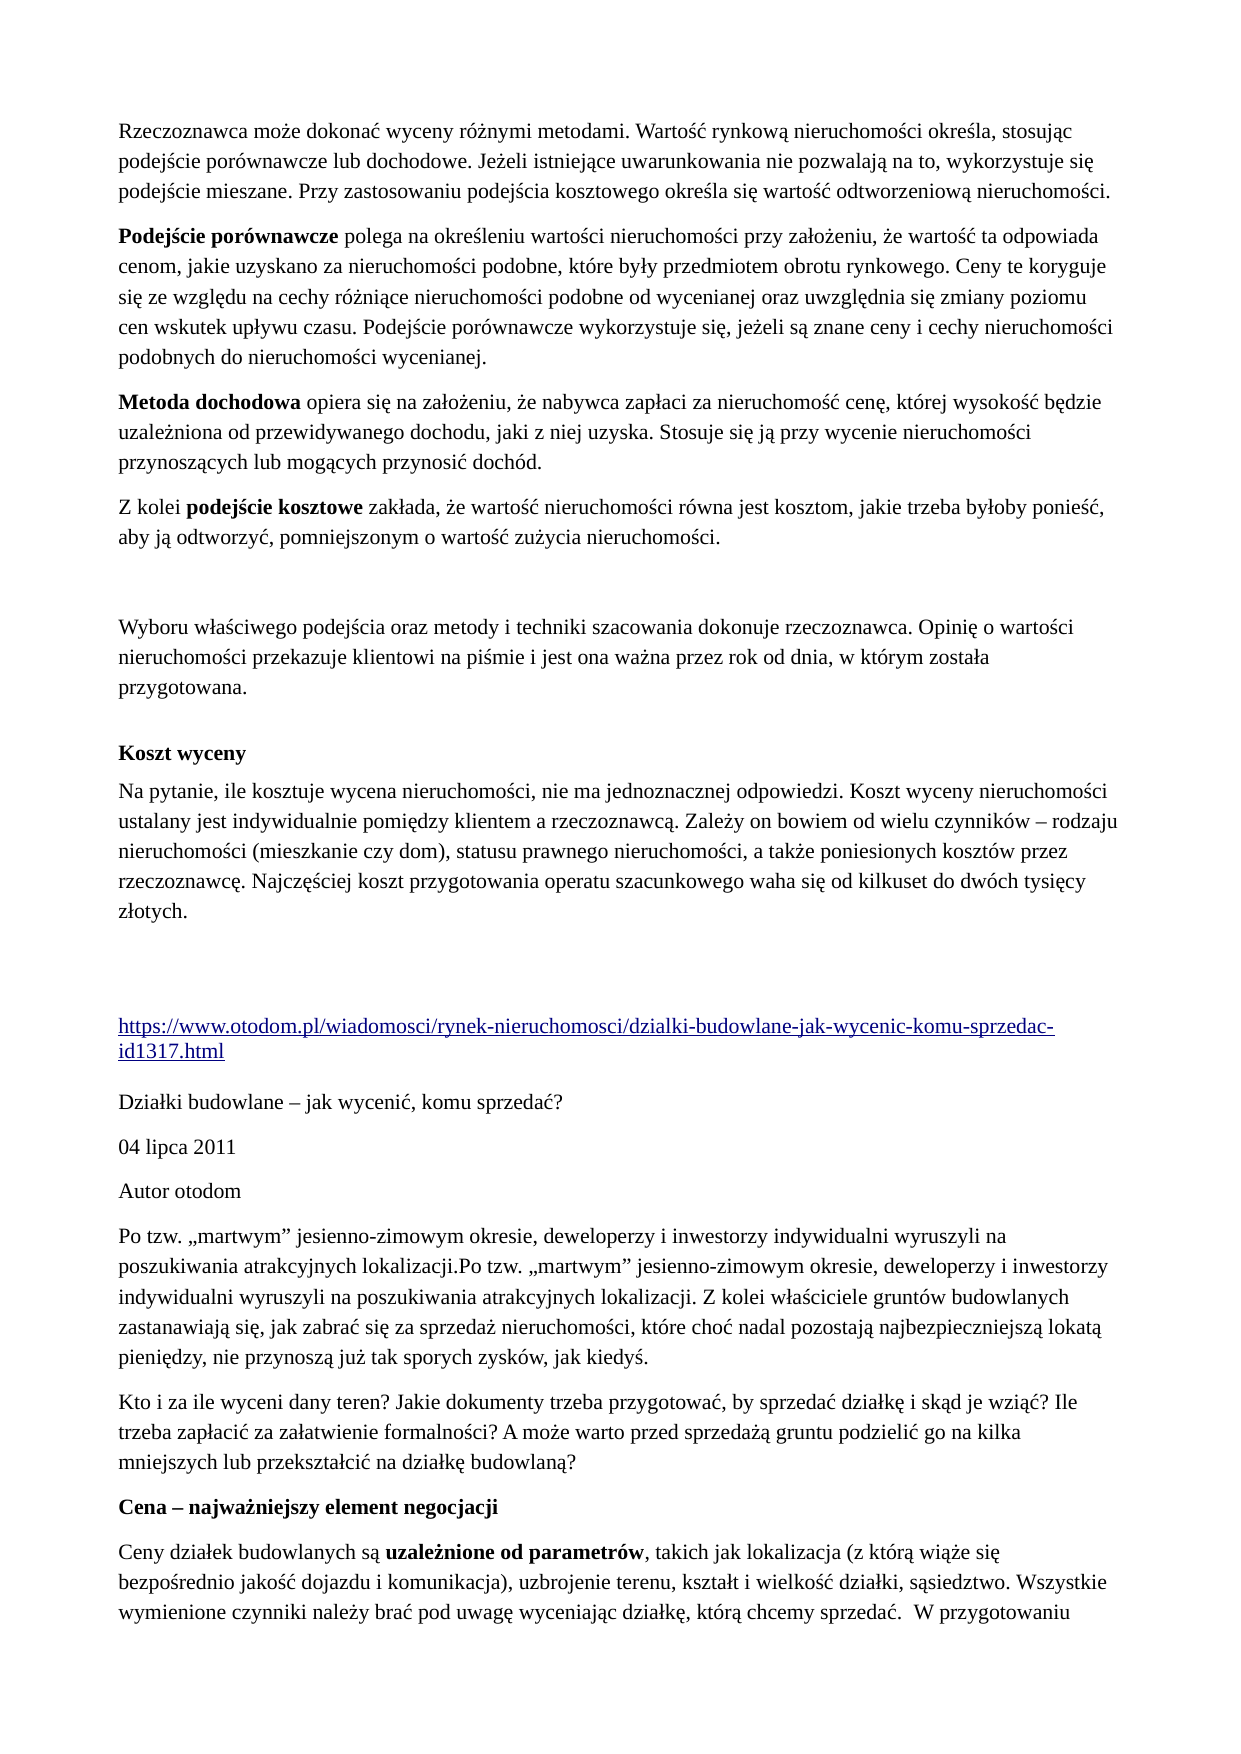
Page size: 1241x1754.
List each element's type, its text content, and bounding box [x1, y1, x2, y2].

text Działki budowlane – jak wycenić, komu sprzedać? [118, 1089, 1122, 1114]
text Po tzw. „martwym” jesienno-zimowym okresie, deweloperzy i inwestorzy indywidualni wyruszyli na poszukiwania atrakcyjnych lokalizacji.Po tzw. „martwym” jesienno-zimowym okresie, deweloperzy i inwestorzy indywidualni wyruszyli na poszukiwania atrakcyjnych lokalizacji. Z kolei właściciele gruntów budowlanych zastanawiają się, jak zabrać się za sprzedaż nieruchomości, które choć nadal pozostają najbezpieczniejszą lokatą pieniędzy, nie przynoszą już tak sporych zysków, jak kiedyś. [118, 1223, 1122, 1369]
text Cena – najważniejszy element negocjacji [118, 1494, 1122, 1519]
text Z kolei podejście kosztowe zakłada, że wartość nieruchomości równa jest kosztom, jakie trzeba byłoby ponieść, aby ją odtworzyć, pomniejszonym o wartość zużycia nieruchomości. [118, 494, 1122, 549]
text Autor otodom [118, 1178, 1122, 1204]
text Wyboru właściwego podejścia oraz metody i techniki szacowania dokonuje rzeczoznawca. Opinię o wartości nieruchomości przekazuje klientowi na piśmie i jest ona ważna przez rok od dnia, w którym została przygotowana. [118, 614, 1122, 699]
text Kto i za ile wyceni dany teren? Jakie dokumenty trzeba przygotować, by sprzedać działkę i skąd je wziąć? Ile trzeba zapłacić za załatwienie formalności? A może warto przed sprzedażą gruntu podzielić go na kilka mniejszych lub przekształcić na działkę budowlaną? [118, 1389, 1122, 1474]
text https://www.otodom.pl/wiadomosci/rynek-nieruchomosci/dzialki-budowlane-jak-wycenic-komu-sprzedac-id1317.html [118, 1013, 1122, 1064]
text 04 lipca 2011 [118, 1134, 1122, 1159]
text Podejście porównawcze polega na określeniu wartości nieruchomości przy założeniu, że wartość ta odpowiada cenom, jakie uzyskano za nieruchomości podobne, które były przedmiotem obrotu rynkowego. Ceny te koryguje się ze względu na cechy różniące nieruchomości podobne od wycenianej oraz uwzględnia się zmiany poziomu cen wskutek upływu czasu. Podejście porównawcze wykorzystuje się, jeżeli są znane ceny i cechy nieruchomości podobnych do nieruchomości wycenianej. [118, 223, 1122, 369]
text Ceny działek budowlanych są uzależnione od parametrów, takich jak lokalizacja (z którą wiąże się bezpośrednio jakość dojazdu i komunikacja), uzbrojenie terenu, kształt i wielkość działki, sąsiedztwo. Wszystkie wymienione czynniki należy brać pod uwagę wyceniając działkę, którą chcemy sprzedać. W przygotowaniu [118, 1539, 1122, 1624]
text Na pytanie, ile kosztuje wycena nieruchomości, nie ma jednoznacznej odpowiedzi. Koszt wyceny nieruchomości ustalany jest indywidualnie pomiędzy klientem a rzeczoznawcą. Zależy on bowiem od wielu czynników – rodzaju nieruchomości (mieszkanie czy dom), statusu prawnego nieruchomości, a także poniesionych kosztów przez rzeczoznawcę. Najczęściej koszt przygotowania operatu szacunkowego waha się od kilkuset do dwóch tysięcy złotych. [118, 778, 1122, 924]
text Metoda dochodowa opiera się na założeniu, że nabywca zapłaci za nieruchomość cenę, której wysokość będzie uzależniona od przewidywanego dochodu, jaki z niej uzyska. Stosuje się ją przy wycenie nieruchomości przynoszących lub mogących przynosić dochód. [118, 389, 1122, 474]
subtitle Koszt wyceny [118, 740, 1122, 765]
text Rzeczoznawca może dokonać wyceny różnymi metodami. Wartość rynkową nieruchomości określa, stosując podejście porównawcze lub dochodowe. Jeżeli istniejące uwarunkowania nie pozwalają na to, wykorzystuje się podejście mieszane. Przy zastosowaniu podejścia kosztowego określa się wartość odtworzeniową nieruchomości. [118, 118, 1122, 204]
